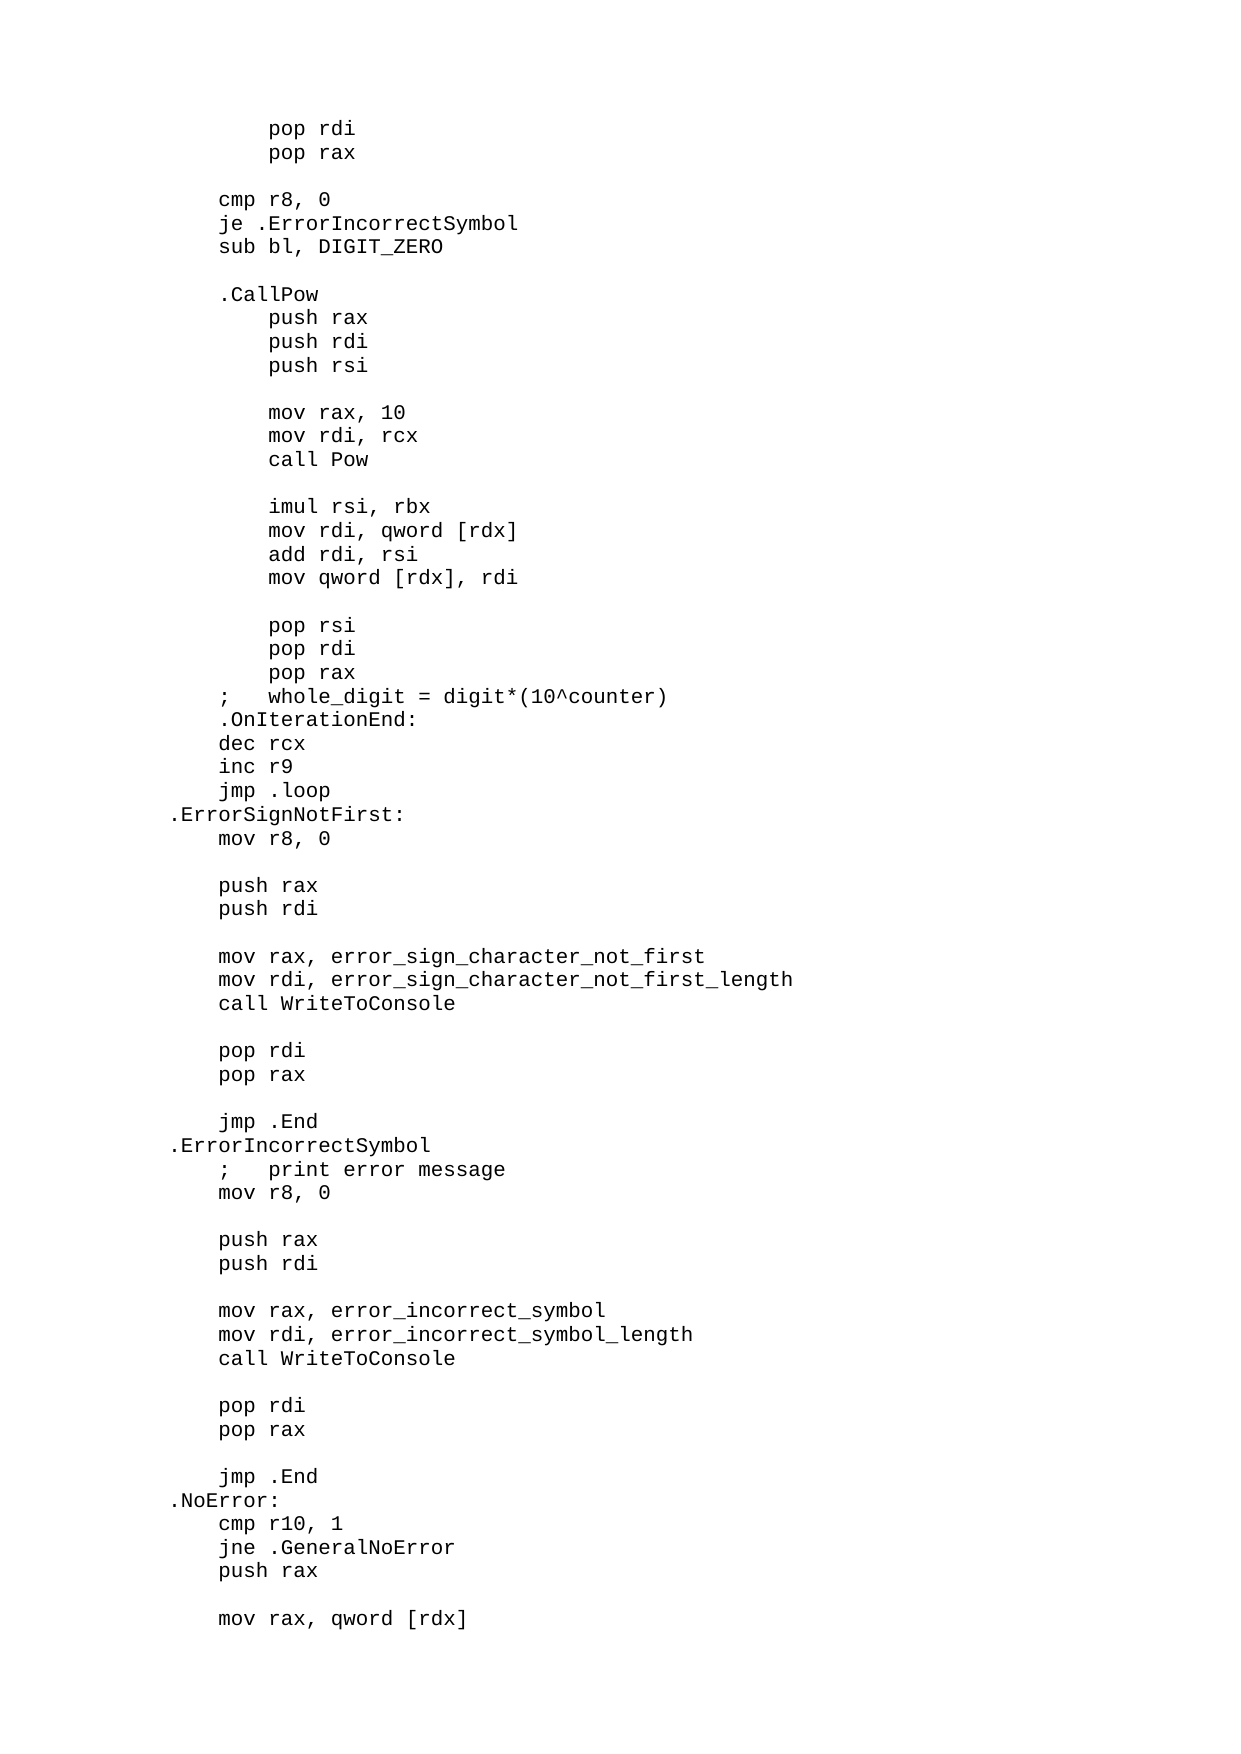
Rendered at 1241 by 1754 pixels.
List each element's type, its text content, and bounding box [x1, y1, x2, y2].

text mov r8, 0 [118, 827, 1122, 851]
text push rax [118, 875, 1122, 898]
text pop rax [118, 1419, 1122, 1442]
text push rdi [118, 1253, 1122, 1277]
text call WriteToConsole [118, 1348, 1122, 1371]
text jmp .End [118, 1466, 1122, 1489]
text mov rdi, error_incorrect_symbol_length [118, 1324, 1122, 1348]
text inc r9 [118, 757, 1122, 780]
text pop rdi [118, 1040, 1122, 1064]
text mov rdi, rcx [118, 426, 1122, 449]
text pop rax [118, 662, 1122, 686]
text mov rdi, error_sign_character_not_first_length [118, 969, 1122, 993]
text cmp r8, 0 [118, 189, 1122, 213]
text cmp r10, 1 [118, 1513, 1122, 1537]
text jmp .loop [118, 780, 1122, 804]
text jmp .End [118, 1111, 1122, 1135]
text .ErrorSignNotFirst: [118, 804, 1122, 827]
text pop rdi [118, 638, 1122, 662]
text add rdi, rsi [118, 544, 1122, 567]
text mov r8, 0 [118, 1182, 1122, 1206]
text mov rax, error_sign_character_not_first [118, 946, 1122, 969]
text call WriteToConsole [118, 993, 1122, 1017]
text push rdi [118, 331, 1122, 354]
text mov rax, qword [rdx] [118, 1608, 1122, 1631]
text .OnIterationEnd: [118, 709, 1122, 733]
text push rax [118, 1229, 1122, 1253]
text mov qword [rdx], rdi [118, 567, 1122, 591]
text pop rsi [118, 615, 1122, 638]
text .ErrorIncorrectSymbol [118, 1135, 1122, 1158]
text je .ErrorIncorrectSymbol [118, 213, 1122, 236]
text pop rax [118, 142, 1122, 165]
text pop rdi [118, 118, 1122, 142]
text push rax [118, 307, 1122, 331]
text mov rax, 10 [118, 402, 1122, 426]
text push rsi [118, 354, 1122, 378]
text dec rcx [118, 733, 1122, 757]
text call Pow [118, 449, 1122, 473]
text imul rsi, rbx [118, 496, 1122, 520]
text pop rax [118, 1064, 1122, 1088]
text ; print error message [118, 1158, 1122, 1182]
text .CallPow [118, 284, 1122, 307]
text .NoError: [118, 1489, 1122, 1513]
text mov rax, error_incorrect_symbol [118, 1300, 1122, 1324]
text push rax [118, 1561, 1122, 1584]
text mov rdi, qword [rdx] [118, 520, 1122, 544]
text sub bl, DIGIT_ZERO [118, 236, 1122, 260]
text ; whole_digit = digit*(10^counter) [118, 686, 1122, 709]
text pop rdi [118, 1395, 1122, 1419]
text push rdi [118, 898, 1122, 922]
text jne .GeneralNoError [118, 1537, 1122, 1561]
